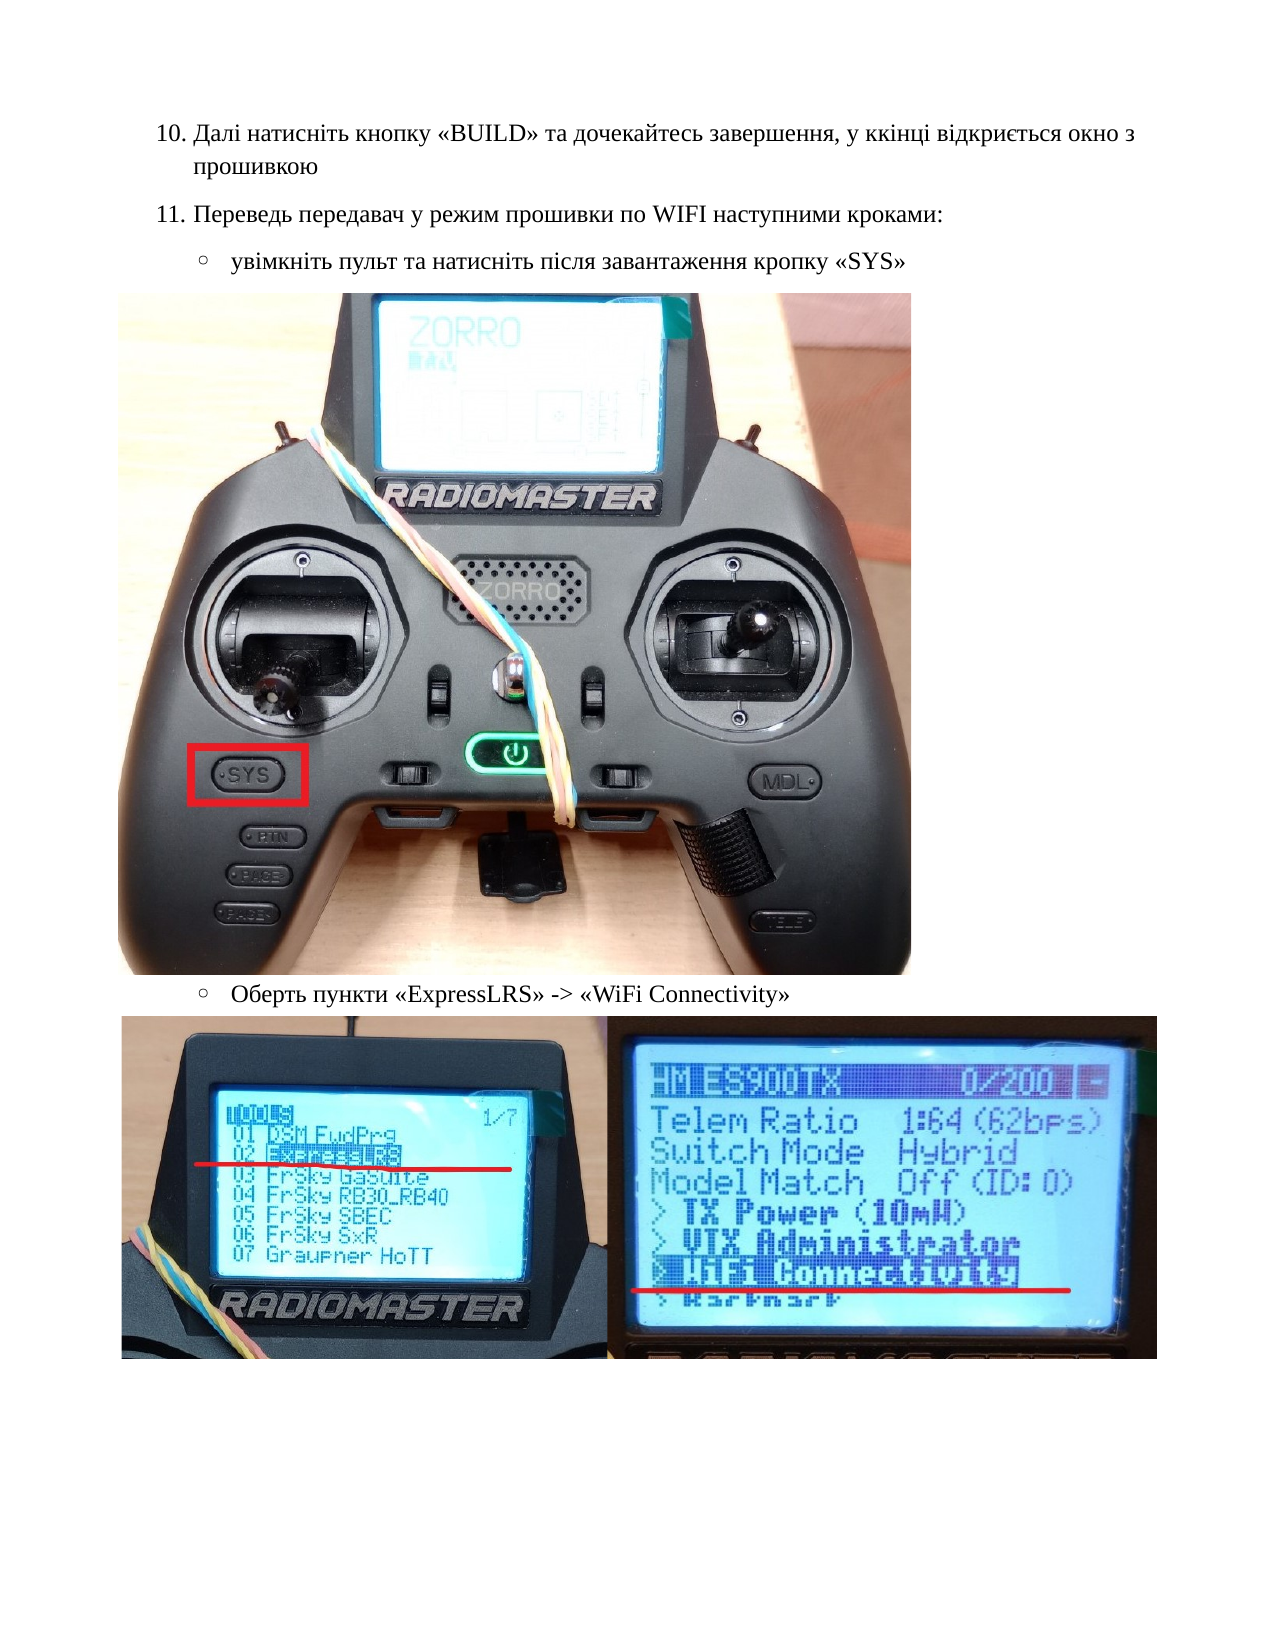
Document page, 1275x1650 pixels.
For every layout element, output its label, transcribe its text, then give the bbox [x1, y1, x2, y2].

list увімкніть пульт та натисніть після завантаження кропку «SYS» [193, 246, 1157, 275]
picture [121, 1016, 1157, 1359]
picture [118, 293, 912, 975]
list Переведь передавач у режим прошивки по WIFI наступними кроками: [156, 199, 1157, 227]
list Далі натисніть кнопку «BUILD» та дочекайтесь завершення, у ккінці відкриється окно з прошивкою [156, 118, 1157, 180]
list Оберть пункти «ExpressLRS» -> «WiFi Connectivity» [193, 294, 1157, 1007]
